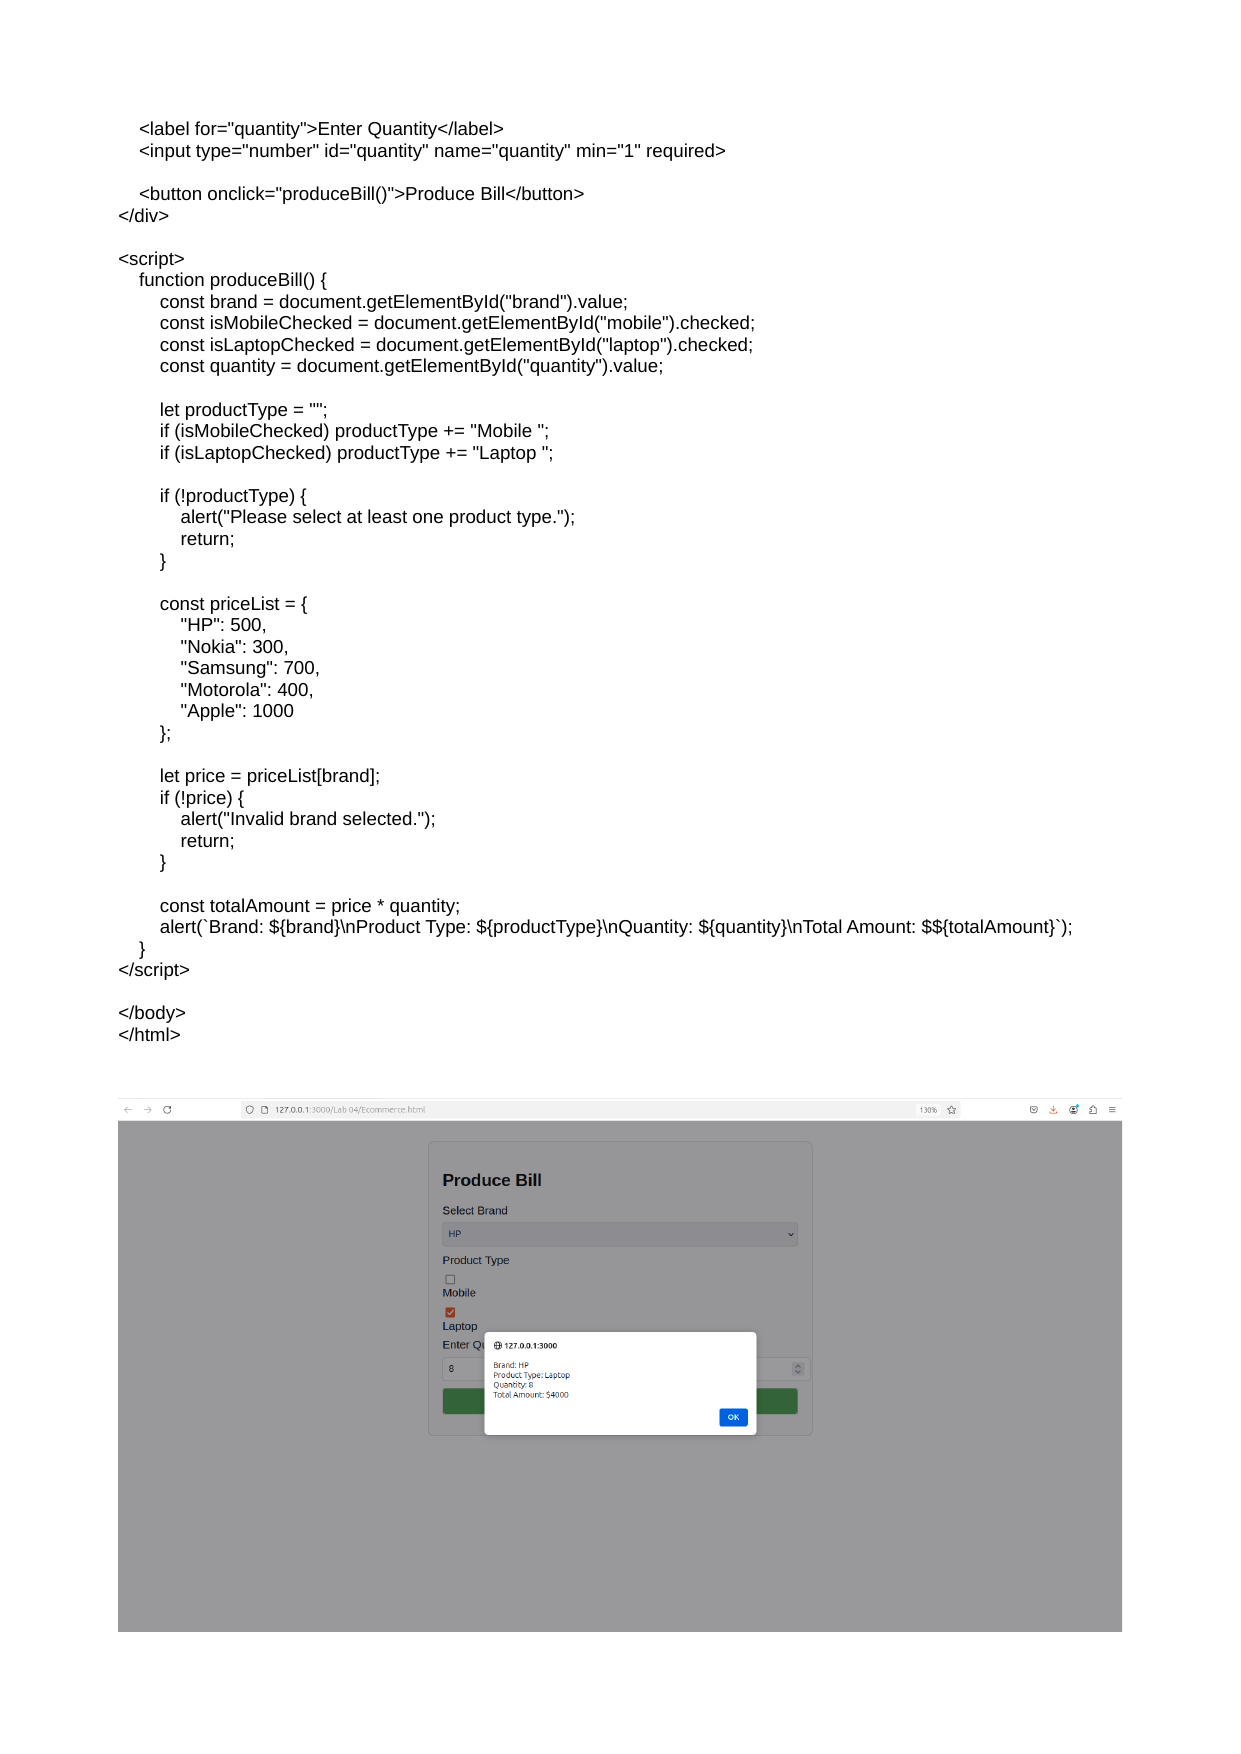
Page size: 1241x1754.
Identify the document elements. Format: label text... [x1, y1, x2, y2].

text if (!productType) { [118, 485, 1122, 506]
text const brand = document.getElementById("brand").value; [118, 291, 1122, 312]
text <script> [118, 247, 1122, 269]
text </div> [118, 204, 1122, 226]
text </body> [118, 1002, 1122, 1024]
text "Nokia": 300, [118, 636, 1122, 657]
text }; [118, 722, 1122, 743]
text let productType = ""; [118, 398, 1122, 420]
text </html> [118, 1024, 1122, 1045]
text <input type="number" id="quantity" name="quantity" min="1" required> [118, 140, 1122, 161]
text "HP": 500, [118, 614, 1122, 636]
text if (isMobileChecked) productType += "Mobile "; [118, 420, 1122, 442]
picture [118, 1098, 1123, 1632]
text function produceBill() { [118, 269, 1122, 291]
text </script> [118, 959, 1122, 981]
text const quantity = document.getElementById("quantity").value; [118, 355, 1122, 377]
text alert("Please select at least one product type."); [118, 506, 1122, 528]
text if (isLaptopChecked) productType += "Laptop "; [118, 442, 1122, 463]
text } [118, 937, 1122, 959]
text let price = priceList[brand]; [118, 765, 1122, 787]
text } [118, 851, 1122, 873]
text const isLaptopChecked = document.getElementById("laptop").checked; [118, 334, 1122, 355]
text const isMobileChecked = document.getElementById("mobile").checked; [118, 312, 1122, 334]
text if (!price) { [118, 787, 1122, 808]
text alert(`Brand: ${brand}\nProduct Type: ${productType}\nQuantity: ${quantity}\nTotal Amount: $${totalAmount}`); [118, 916, 1122, 937]
text const priceList = { [118, 592, 1122, 614]
text return; [118, 830, 1122, 851]
text } [118, 549, 1122, 571]
text "Samsung": 700, [118, 657, 1122, 679]
text <label for="quantity">Enter Quantity</label> [118, 118, 1122, 140]
text alert("Invalid brand selected."); [118, 808, 1122, 830]
text <button onclick="produceBill()">Produce Bill</button> [118, 183, 1122, 204]
text const totalAmount = price * quantity; [118, 894, 1122, 916]
text "Motorola": 400, [118, 679, 1122, 700]
text return; [118, 528, 1122, 549]
text "Apple": 1000 [118, 700, 1122, 722]
